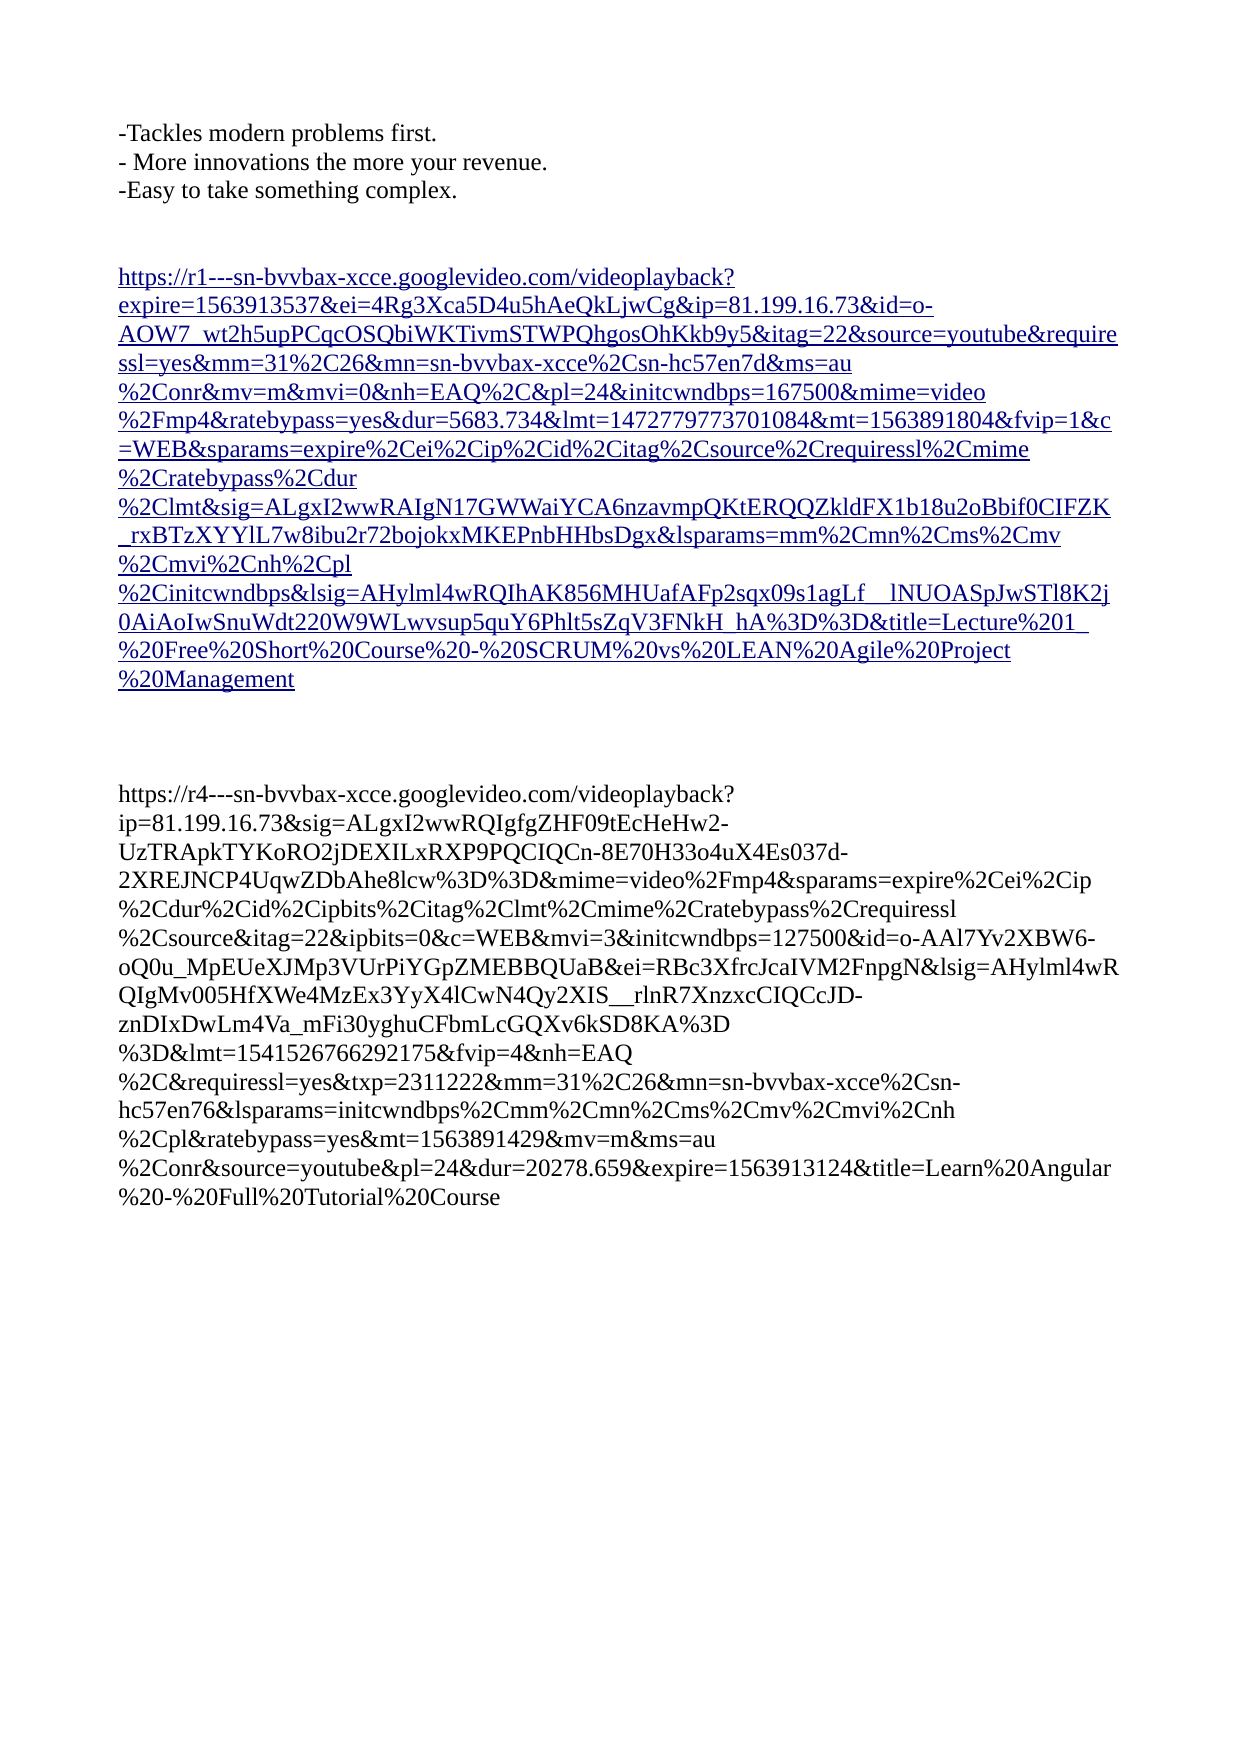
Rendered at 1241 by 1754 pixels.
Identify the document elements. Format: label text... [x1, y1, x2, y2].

text -Tackles modern problems first. [118, 118, 1122, 147]
text - More innovations the more your revenue. [118, 147, 1122, 176]
text https://r4---sn-bvvbax-xcce.googlevideo.com/videoplayback?ip=81.199.16.73&sig=ALgxI2wwRQIgfgZHF09tEcHeHw2-UzTRApkTYKoRO2jDEXILxRXP9PQCIQCn-8E70H33o4uX4Es037d-2XREJNCP4UqwZDbAhe8lcw%3D%3D&mime=video%2Fmp4&sparams=expire%2Cei%2Cip%2Cdur%2Cid%2Cipbits%2Citag%2Clmt%2Cmime%2Cratebypass%2Crequiressl%2Csource&itag=22&ipbits=0&c=WEB&mvi=3&initcwndbps=127500&id=o-AAl7Yv2XBW6-oQ0u_MpEUeXJMp3VUrPiYGpZMEBBQUaB&ei=RBc3XfrcJcaIVM2FnpgN&lsig=AHylml4wRQIgMv005HfXWe4MzEx3YyX4lCwN4Qy2XIS__rlnR7XnzxcCIQCcJD-znDIxDwLm4Va_mFi30yghuCFbmLcGQXv6kSD8KA%3D%3D&lmt=1541526766292175&fvip=4&nh=EAQ%2C&requiressl=yes&txp=2311222&mm=31%2C26&mn=sn-bvvbax-xcce%2Csn-hc57en76&lsparams=initcwndbps%2Cmm%2Cmn%2Cms%2Cmv%2Cmvi%2Cnh%2Cpl&ratebypass=yes&mt=1563891429&mv=m&ms=au%2Conr&source=youtube&pl=24&dur=20278.659&expire=1563913124&title=Learn%20Angular%20-%20Full%20Tutorial%20Course [118, 779, 1122, 1211]
text https://r1---sn-bvvbax-xcce.googlevideo.com/videoplayback?expire=1563913537&ei=4Rg3Xca5D4u5hAeQkLjwCg&ip=81.199.16.73&id=o-AOW7_wt2h5upPCqcOSQbiWKTivmSTWPQhgosOhKkb9y5&itag=22&source=youtube&requiressl=yes&mm=31%2C26&mn=sn-bvvbax-xcce%2Csn-hc57en7d&ms=au%2Conr&mv=m&mvi=0&nh=EAQ%2C&pl=24&initcwndbps=167500&mime=video%2Fmp4&ratebypass=yes&dur=5683.734&lmt=1472779773701084&mt=1563891804&fvip=1&c=WEB&sparams=expire%2Cei%2Cip%2Cid%2Citag%2Csource%2Crequiressl%2Cmime%2Cratebypass%2Cdur%2Clmt&sig=ALgxI2wwRAIgN17GWWaiYCA6nzavmpQKtERQQZkldFX1b18u2oBbif0CIFZK_rxBTzXYYlL7w8ibu2r72bojokxMKEPnbHHbsDgx&lsparams=mm%2Cmn%2Cms%2Cmv%2Cmvi%2Cnh%2Cpl%2Cinitcwndbps&lsig=AHylml4wRQIhAK856MHUafAFp2sqx09s1agLf__lNUOASpJwSTl8K2j0AiAoIwSnuWdt220W9WLwvsup5quY6Phlt5sZqV3FNkH_hA%3D%3D&title=Lecture%201_%20Free%20Short%20Course%20-%20SCRUM%20vs%20LEAN%20Agile%20Project%20Management [118, 262, 1122, 693]
text -Easy to take something complex. [118, 176, 1122, 204]
